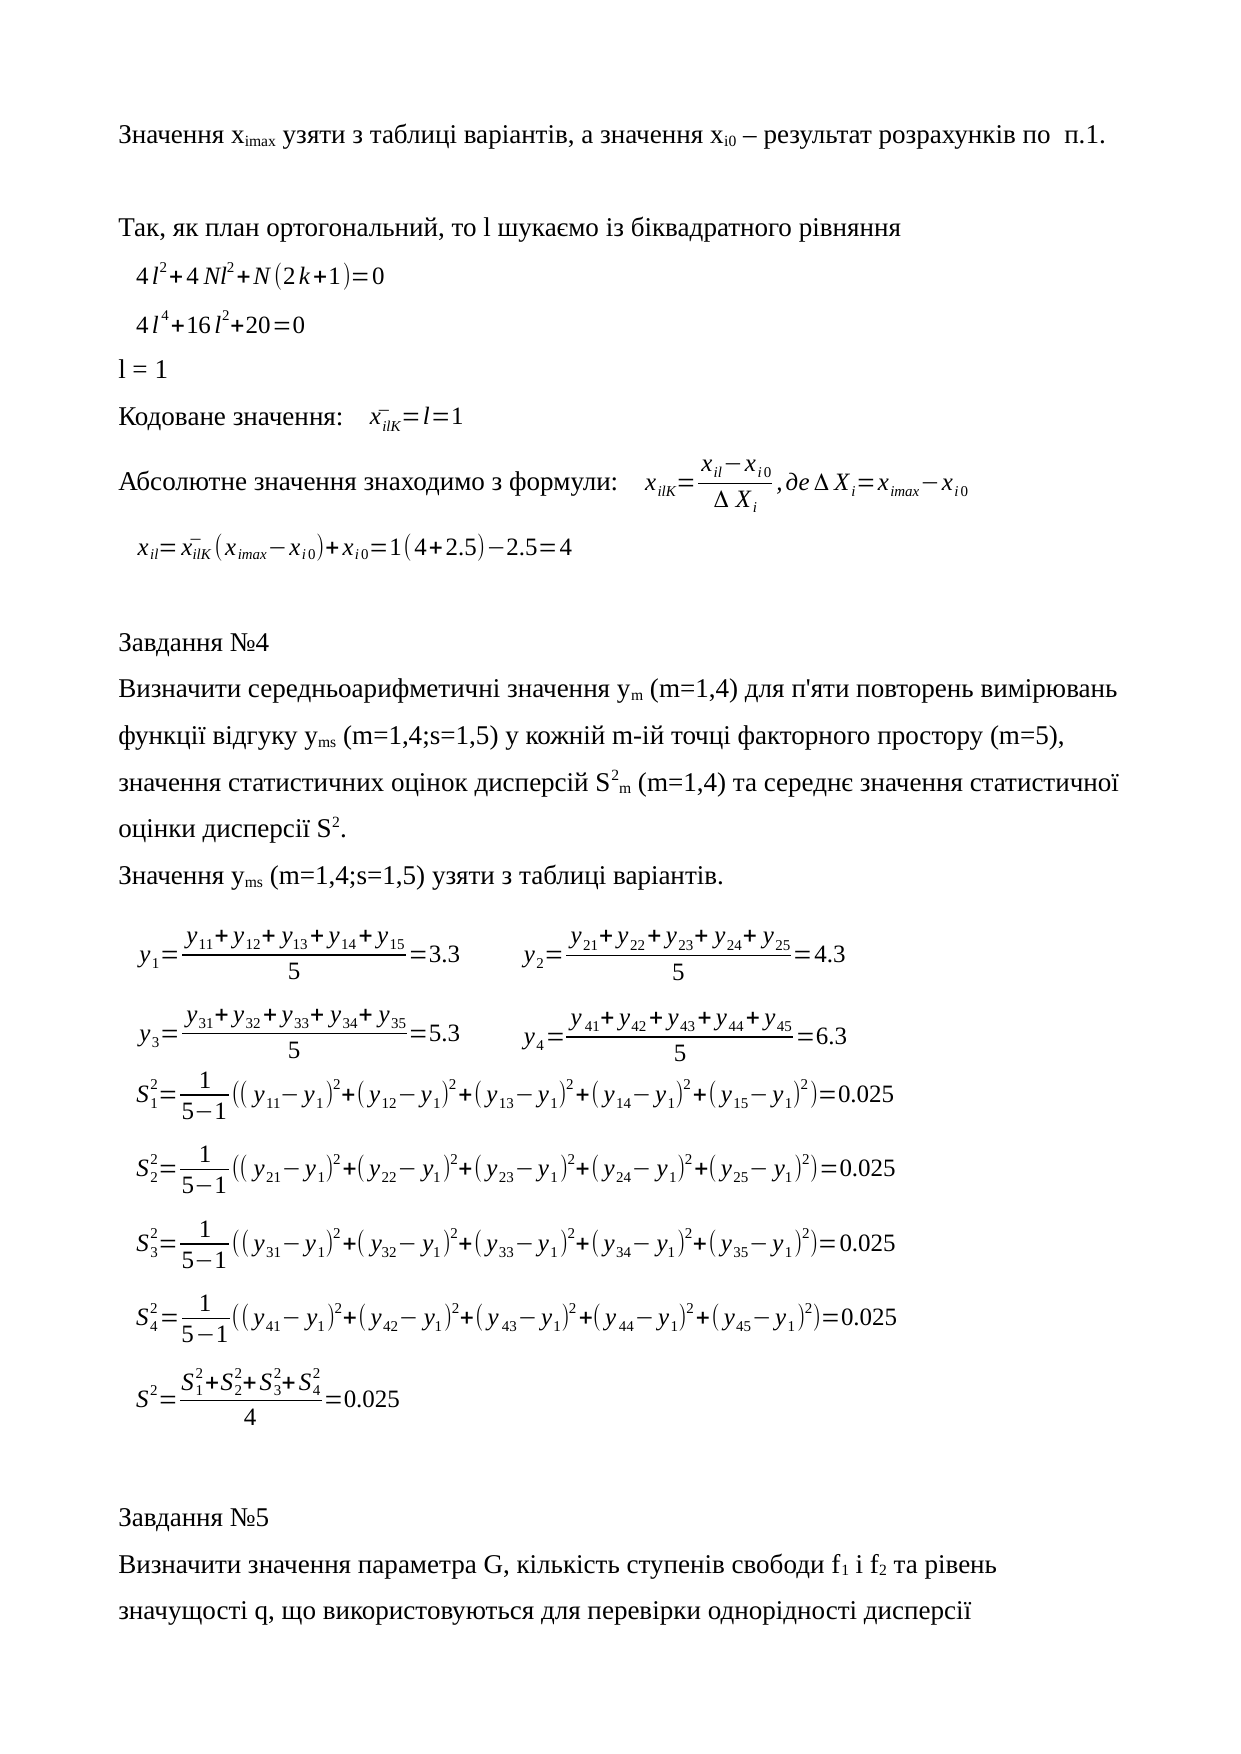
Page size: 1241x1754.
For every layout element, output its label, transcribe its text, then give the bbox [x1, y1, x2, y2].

text Значення ximax узяти з таблиці варіантів, а значення xi0 – результат розрахунків по п.1. [118, 118, 1122, 149]
text Значення yms (m=1,4;s=1,5) узяти з таблиці варіантів. [118, 859, 1122, 890]
text Визначити середньоарифметичні значення ym (m=1,4) для п'яти повторень вимірювань функції відгуку yms (m=1,4;s=1,5) у кожній m-ій точці факторного простору (m=5), значення статистичних оцінок дисперсій S2m (m=1,4) та середнє значення статистичної оцінки дисперсії S2. [118, 672, 1122, 844]
text l = 1 [118, 353, 1122, 384]
text Абсолютне значення знаходимо з формули: [118, 450, 1122, 516]
text Так, як план ортогональний, то l шукаємо із біквадратного рівняння [118, 211, 1122, 291]
text Завдання №5 [118, 1501, 1122, 1532]
text Завдання №4 [118, 626, 1122, 657]
text Визначити значення параметра G, кількість ступенів свободи f1 і f2 та рівень значущості q, що використовуються для перевірки однорідності дисперсії [118, 1548, 1122, 1626]
text Кодоване значення: [118, 400, 1122, 434]
